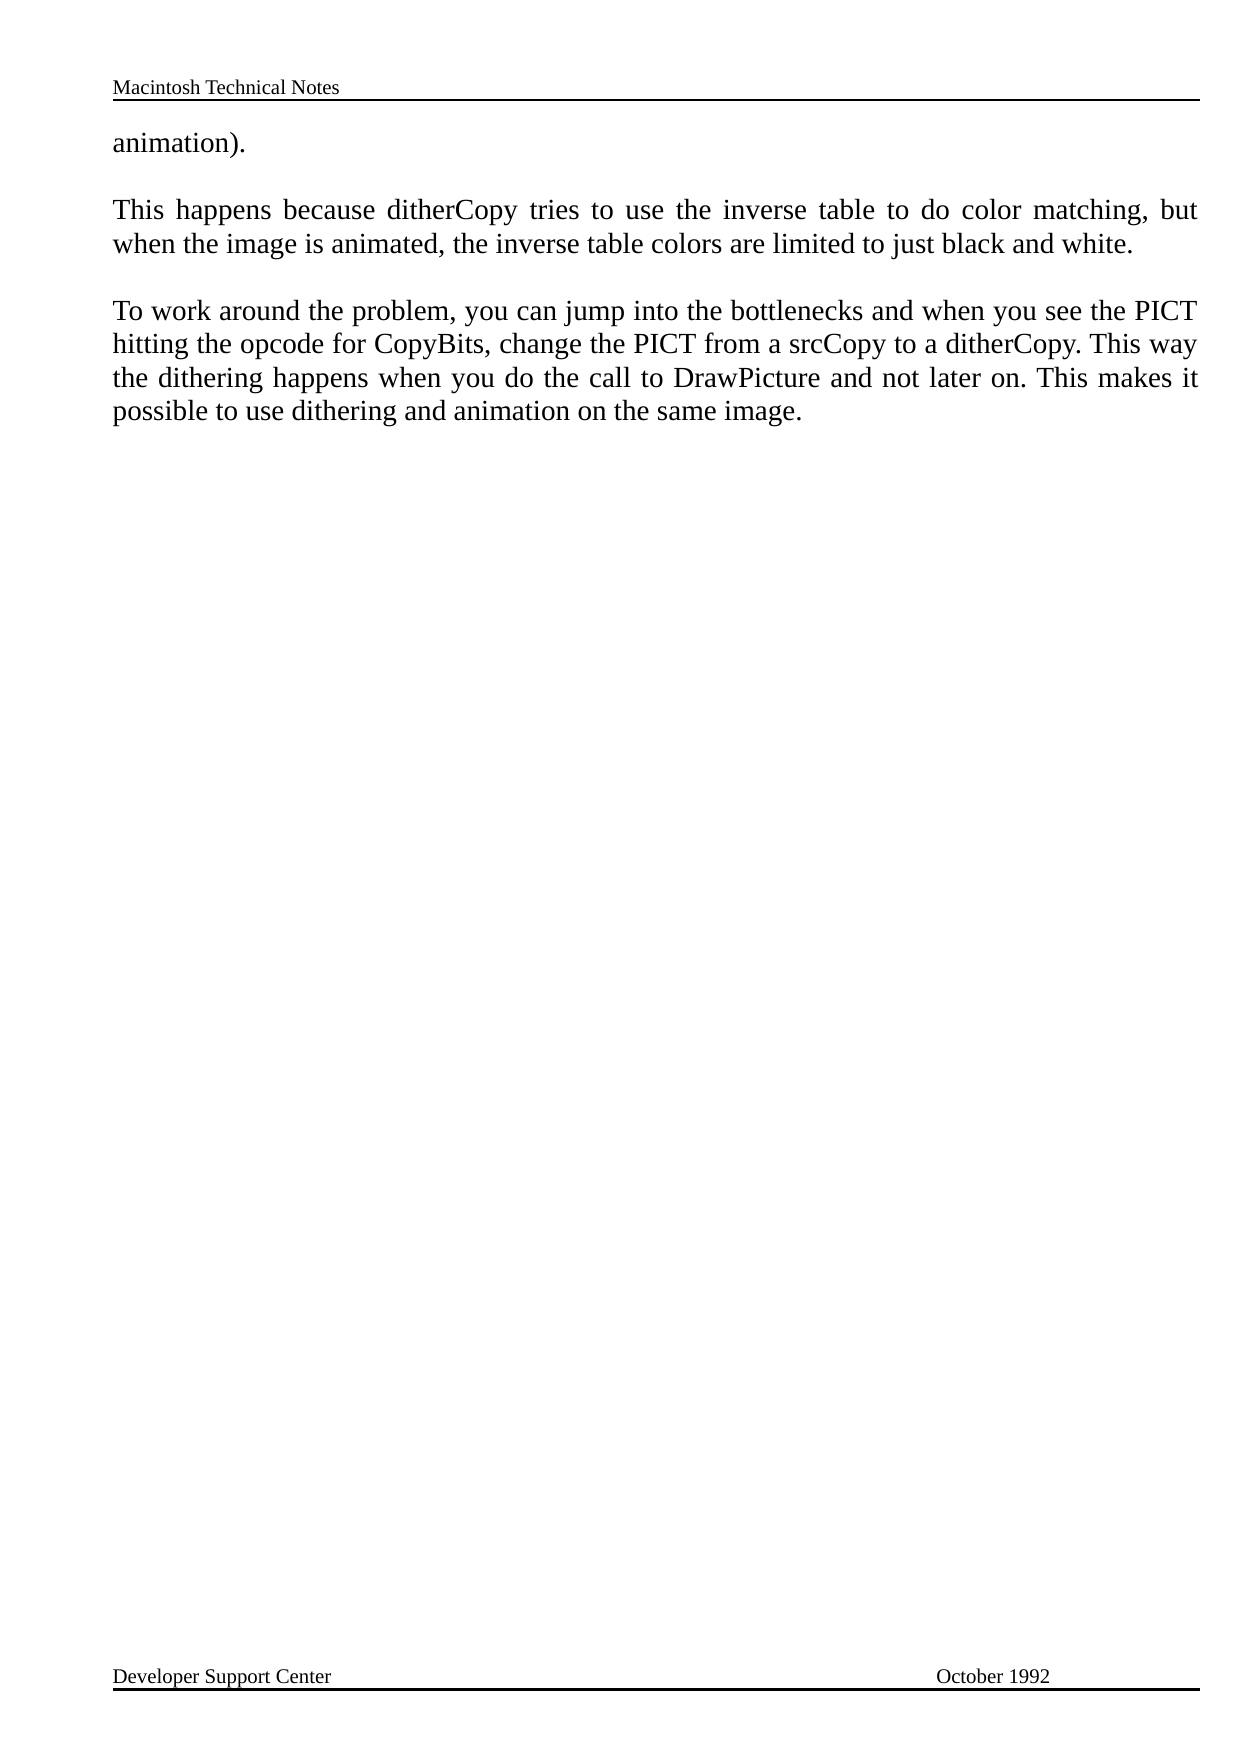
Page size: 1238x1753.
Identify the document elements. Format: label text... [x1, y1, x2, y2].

text animation). [112, 125, 1200, 159]
text This happens because ditherCopy tries to use the inverse table to do color matching, but when the image is animated, the inverse table colors are limited to just black and white. [112, 192, 1200, 259]
text To work around the problem, you can jump into the bottlenecks and when you see the PICT hitting the opcode for CopyBits, change the PICT from a srcCopy to a ditherCopy. This way the dithering happens when you do the call to DrawPicture and not later on. This makes it possible to use dithering and animation on the same image. [112, 293, 1200, 427]
